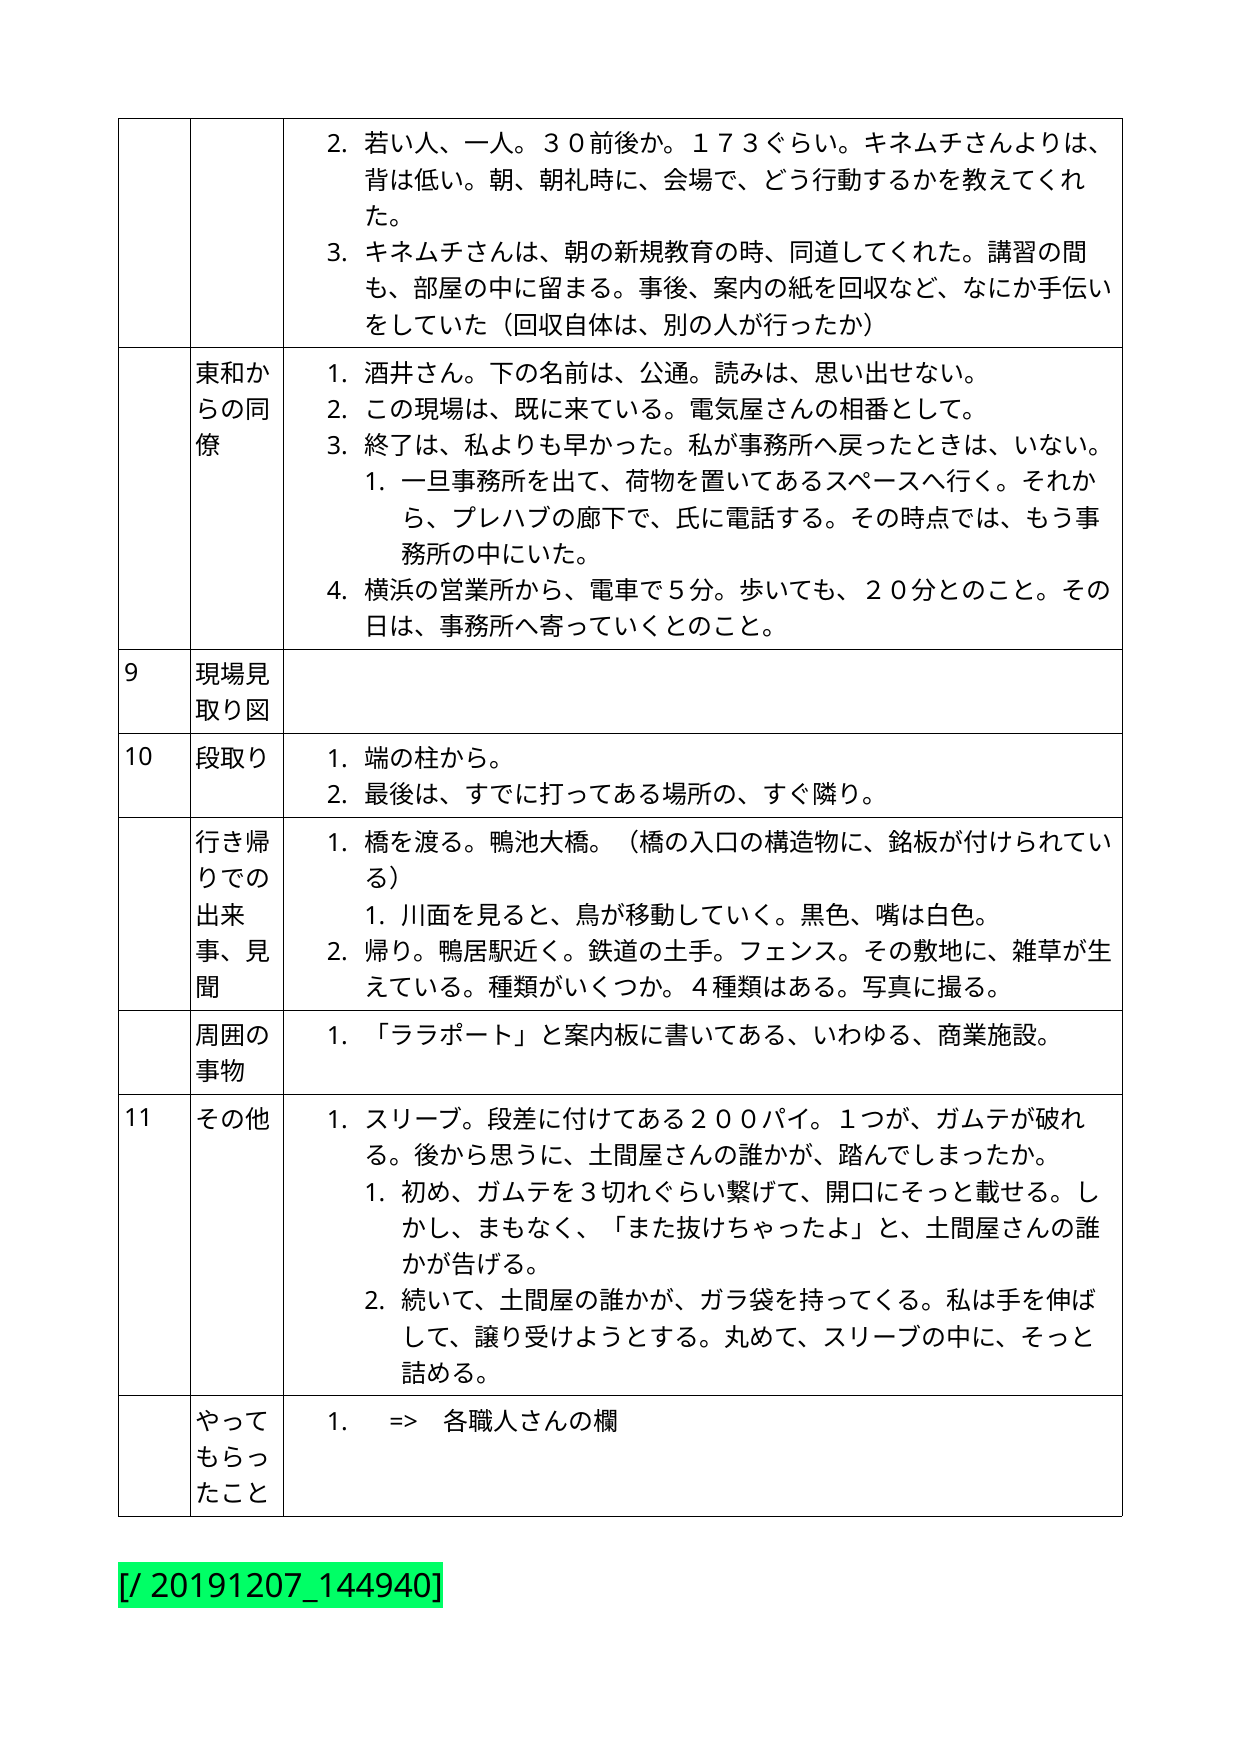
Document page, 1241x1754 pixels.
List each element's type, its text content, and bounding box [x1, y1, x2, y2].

table_cell 9 [119, 650, 190, 733]
table_cell 段取り [191, 734, 283, 817]
table_cell 酒井さん。下の名前は、公通。読みは、思い出せない。 この現場は、既に来ている。電気屋さんの相番として。 終了は、私よりも早かった。私が事務所へ戻ったときは、いない。 一旦事務所を出て、荷物を置いてあるスペースへ行く。それから、プレハブの廊下で、氏に電話する。その時点では、もう事務所の中にいた。 横浜の営業所から、電車で５分。歩いても、２０分とのこと。その日は、事務所へ寄っていくとのこと。 [284, 348, 1122, 649]
table_cell [119, 1011, 190, 1094]
table_cell 行き帰りでの出来事、見聞 [191, 818, 283, 1010]
table_cell 11 [119, 1095, 190, 1395]
text [/ 20191207_144940] [118, 1562, 1122, 1608]
table_cell 10 [119, 734, 190, 817]
table_cell やってもらったこと [191, 1396, 283, 1516]
table_cell 東和からの同僚 [191, 348, 283, 649]
table_cell 周囲の事物 [191, 1011, 283, 1094]
table_cell 「ララポート」と案内板に書いてある、いわゆる、商業施設。 [284, 1011, 1122, 1094]
table_cell [119, 119, 190, 347]
table_cell [284, 650, 1122, 733]
table_cell 端の柱から。 最後は、すでに打ってある場所の、すぐ隣り。 [284, 734, 1122, 817]
table_cell [119, 1396, 190, 1516]
table_cell 橋を渡る。鴨池大橋。（橋の入口の構造物に、銘板が付けられている） 川面を見ると、鳥が移動していく。黒色、嘴は白色。 帰り。鴨居駅近く。鉄道の土手。フェンス。その敷地に、雑草が生えている。種類がいくつか。４種類はある。写真に撮る。 [284, 818, 1122, 1010]
table_cell その他 [191, 1095, 283, 1395]
table_cell => 各職人さんの欄 [284, 1396, 1122, 1516]
table_cell 現場見取り図 [191, 650, 283, 733]
table_cell スリーブ。段差に付けてある２００パイ。１つが、ガムテが破れる。後から思うに、土間屋さんの誰かが、踏んでしまったか。 初め、ガムテを３切れぐらい繋げて、開口にそっと載せる。しかし、まもなく、「また抜けちゃったよ」と、土間屋さんの誰かが告げる。 続いて、土間屋の誰かが、ガラ袋を持ってくる。私は手を伸ばして、譲り受けようとする。丸めて、スリーブの中に、そっと詰める。 [284, 1095, 1122, 1395]
table_cell [119, 818, 190, 1010]
table_cell キネムチさん。１７５ぐらい。小太り。顔色が、うっすらと、灰色。内蔵か。 若い人、一人。３０前後か。１７３ぐらい。キネムチさんよりは、背は低い。朝、朝礼時に、会場で、どう行動するかを教えてくれた。 キネムチさんは、朝の新規教育の時、同道してくれた。講習の間も、部屋の中に留まる。事後、案内の紙を回収など、なにか手伝いをしていた（回収自体は、別の人が行ったか） [284, 119, 1122, 347]
table_cell [119, 348, 190, 649]
table_cell [191, 119, 283, 347]
